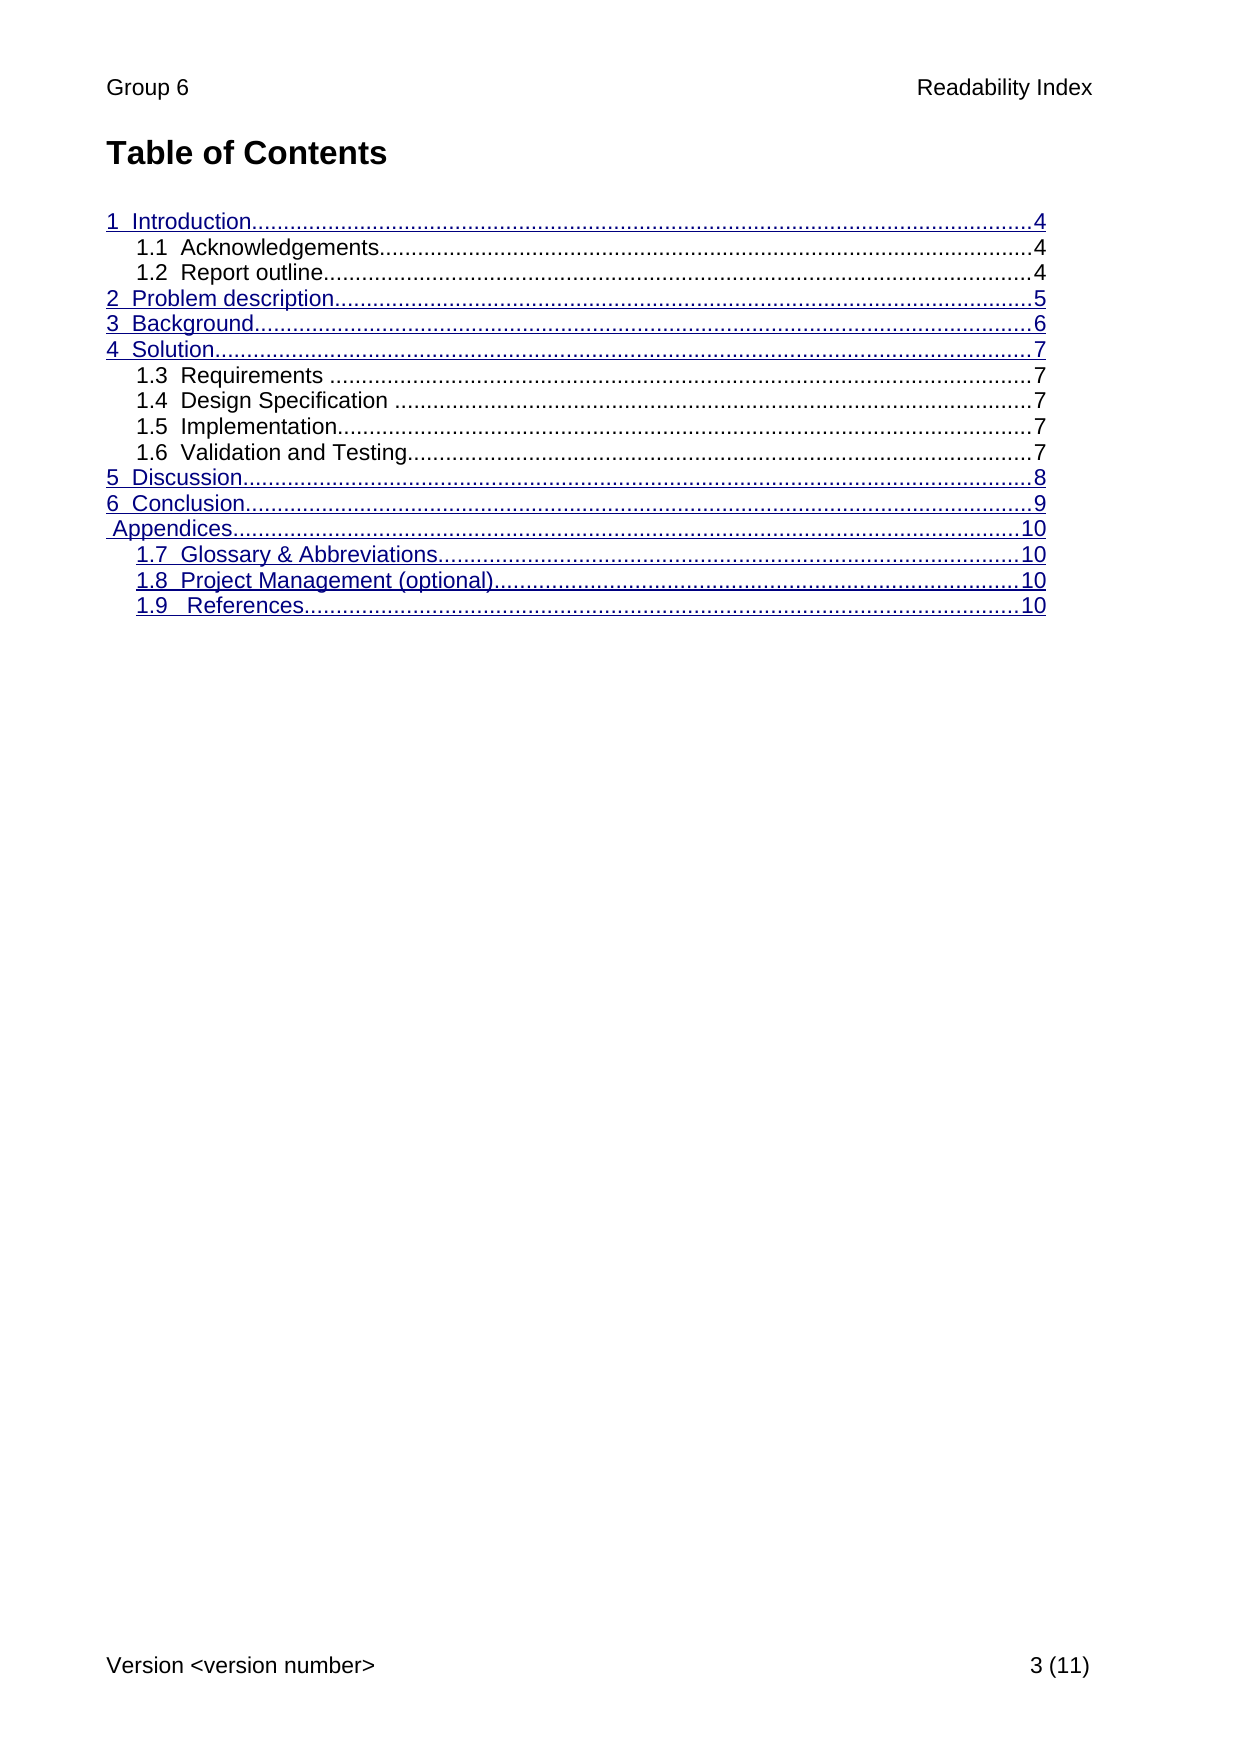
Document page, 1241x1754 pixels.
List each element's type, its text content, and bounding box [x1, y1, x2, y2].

text Appendices 10 [106, 516, 1092, 542]
text 5 Discussion 8 [106, 465, 1092, 490]
text 3 Background 6 [106, 311, 1092, 337]
text 1.8 Project Management (optional) 10 [136, 567, 1092, 593]
text 1.5 Implementation 7 [136, 413, 1092, 439]
text 1 Introduction 4 [106, 208, 1092, 234]
text Table of Contents [106, 134, 1092, 171]
text 1.6 Validation and Testing 7 [136, 439, 1092, 465]
text 1.2 Report outline 4 [136, 260, 1092, 285]
text 1.1 Acknowledgements 4 [136, 234, 1092, 260]
text 6 Conclusion 9 [106, 490, 1092, 516]
text 1.7 Glossary & Abbreviations 10 [136, 542, 1092, 567]
text 2 Problem description 5 [106, 285, 1092, 311]
text 1.4 Design Specification 7 [136, 388, 1092, 413]
text 4 Solution 7 [106, 337, 1092, 362]
text 1.3 Requirements 7 [136, 362, 1092, 388]
text 1.9 References 10 [136, 593, 1092, 618]
